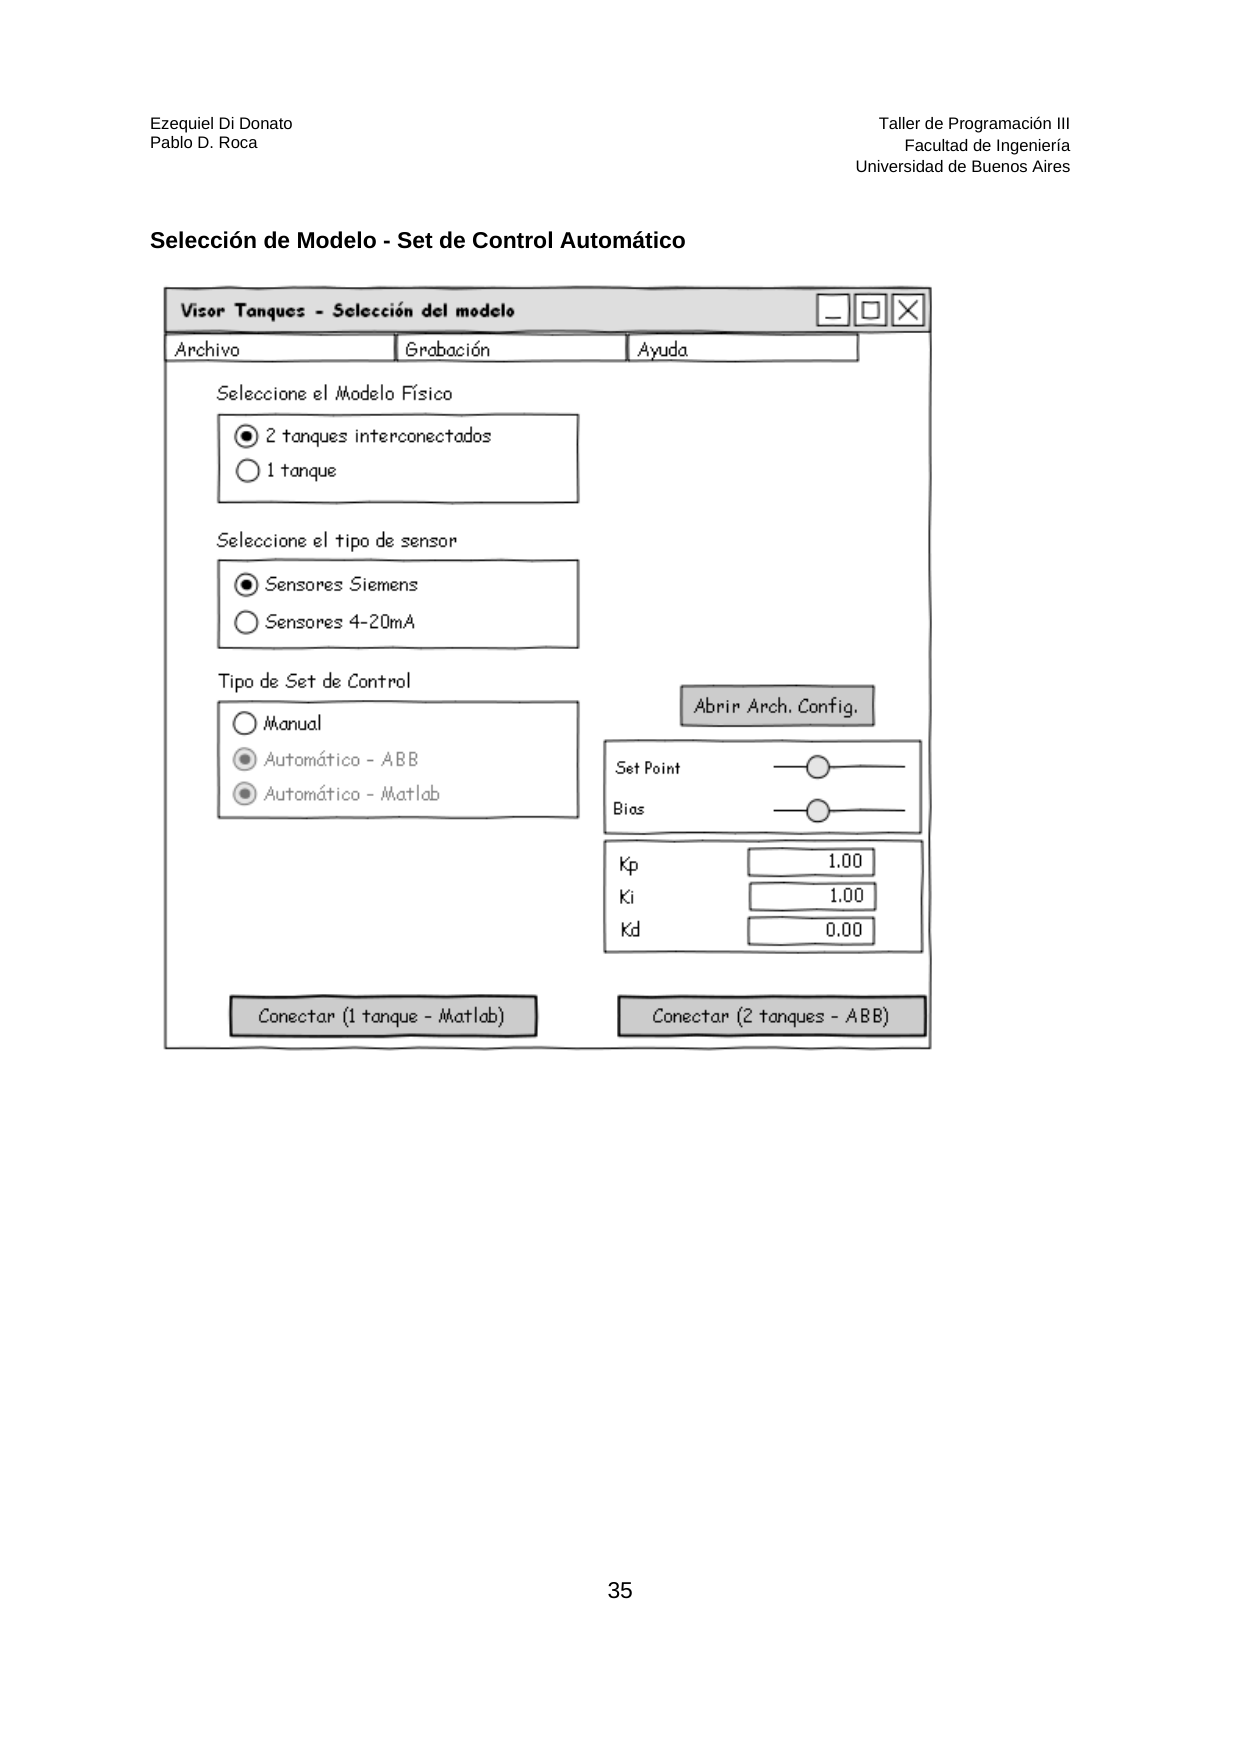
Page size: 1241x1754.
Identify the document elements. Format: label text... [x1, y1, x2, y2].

text Selección de Modelo - Set de Control Automático [150, 228, 1090, 254]
picture [150, 272, 946, 1065]
